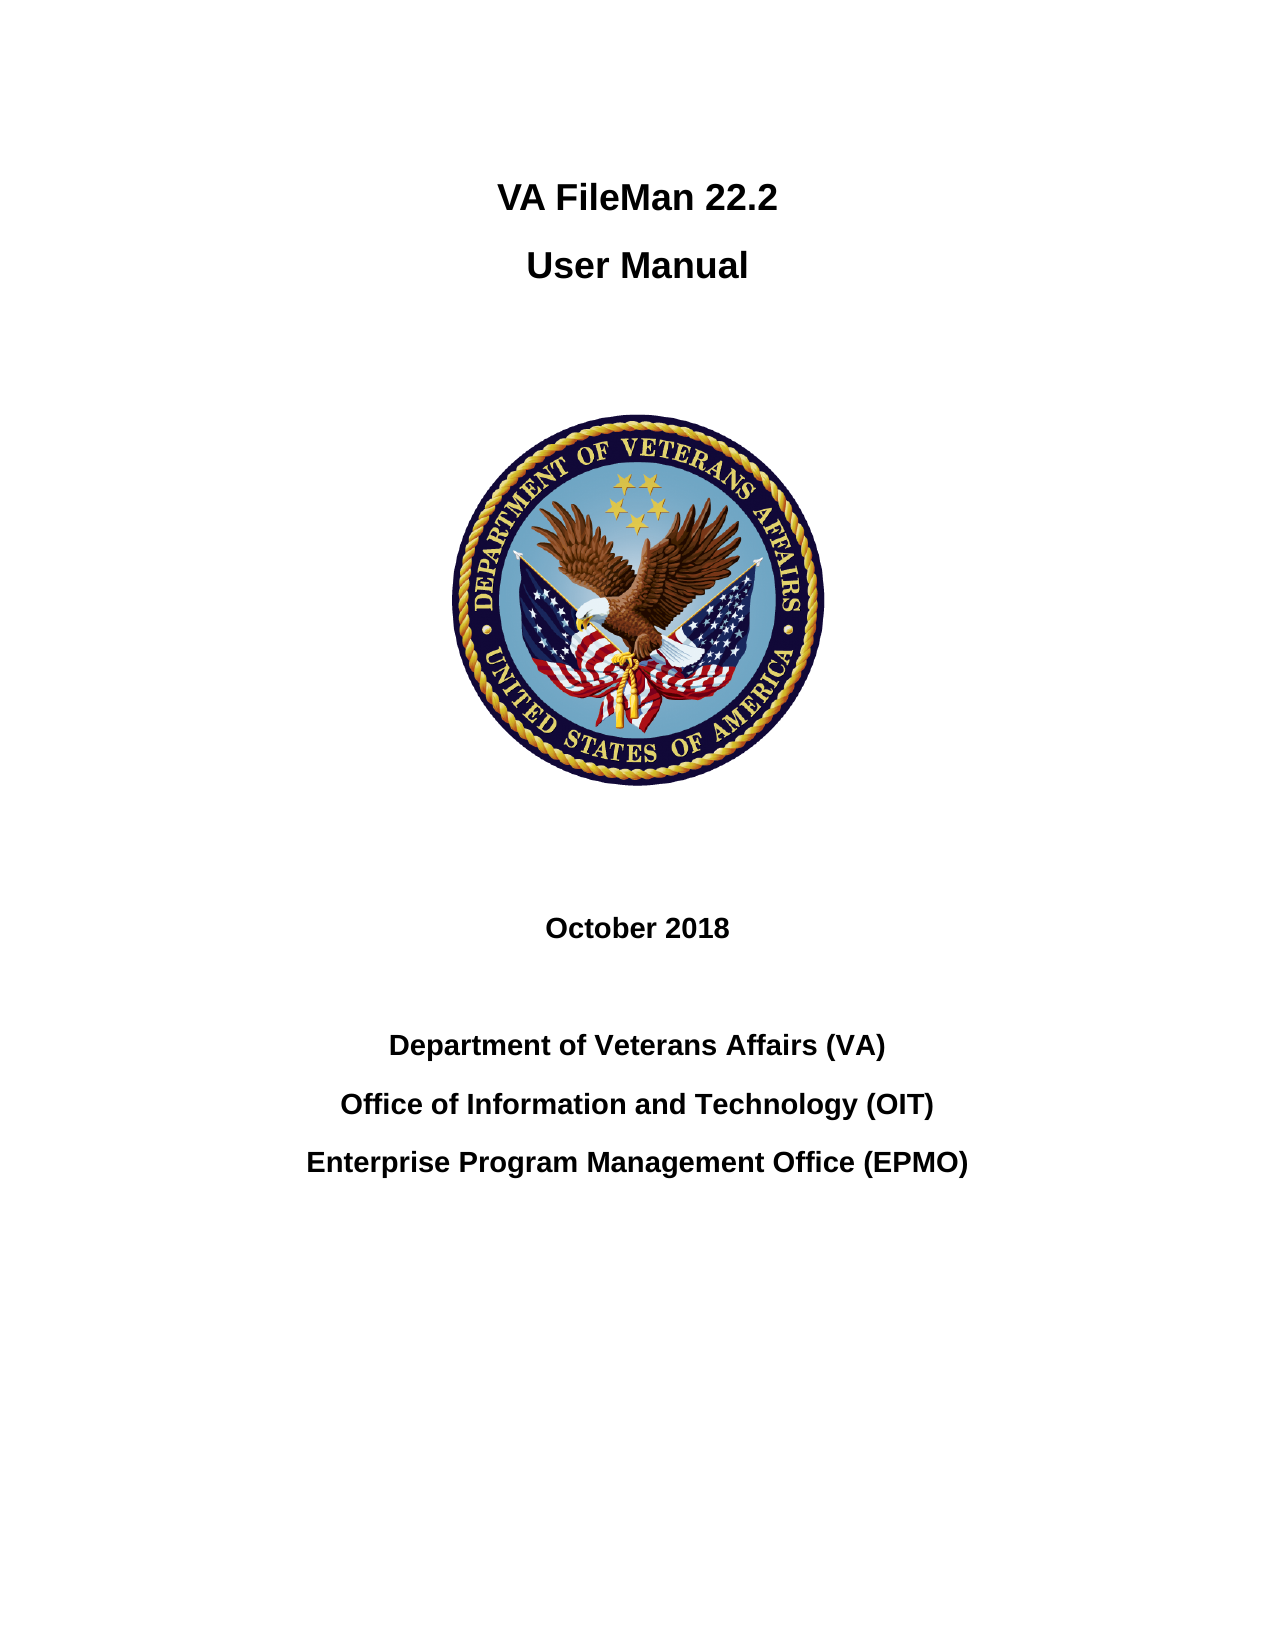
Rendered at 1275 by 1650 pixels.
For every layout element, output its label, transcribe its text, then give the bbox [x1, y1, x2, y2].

title Enterprise Program Management Office (EPMO) [150, 1145, 1125, 1179]
title User Manual [150, 243, 1125, 286]
title October 2018 [150, 911, 1125, 945]
title Office of Information and Technology (OIT) [150, 1087, 1125, 1120]
picture [450, 411, 826, 787]
title Department of Veterans Affairs (VA) [150, 1028, 1125, 1062]
title VA FileMan 22.2 [150, 175, 1125, 218]
